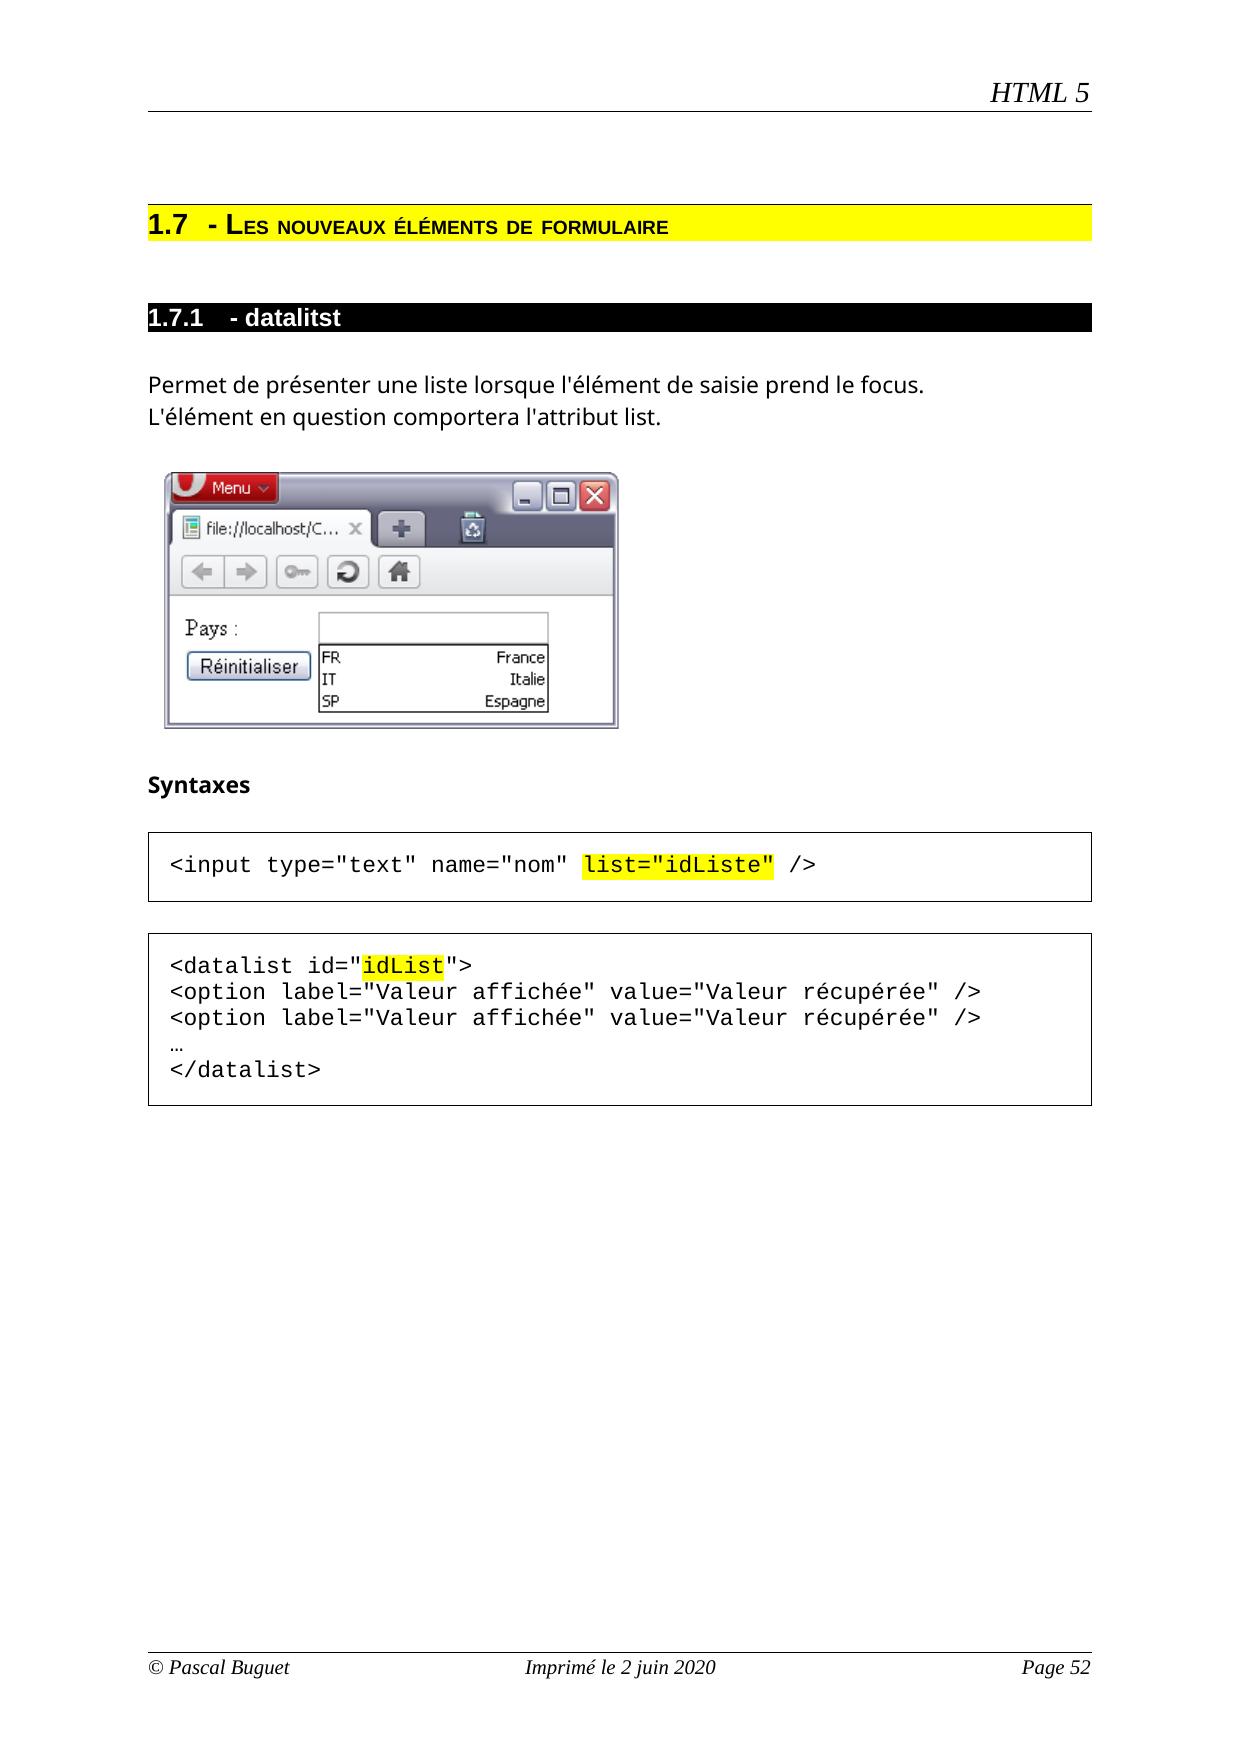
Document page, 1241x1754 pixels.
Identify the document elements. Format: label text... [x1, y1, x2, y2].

text <option label="Valeur affichée" value="Valeur récupérée" /> [149, 959, 1091, 985]
text … [149, 1011, 1091, 1037]
text Permet de présenter une liste lorsque l'élément de saisie prend le focus. [148, 369, 1092, 401]
text … [709, 1011, 717, 1022]
text </datalist> [149, 1037, 1091, 1105]
text <option label="Valeur affichée" value="Valeur récupérée" /> [149, 985, 1091, 1011]
text … [379, 1011, 387, 1022]
text L'élément en question comportera l'attribut list. [148, 401, 1092, 432]
subtitle - Les nouveaux éléments de formulaire [148, 205, 1092, 241]
text <datalist id="idList"> [149, 934, 1091, 959]
text … [311, 1014, 317, 1024]
picture [164, 472, 619, 729]
text Syntaxes [148, 769, 1092, 801]
subtitle - datalitst [148, 303, 1092, 332]
text <input type="text" name="nom" list="idListe" /> [149, 833, 1091, 901]
